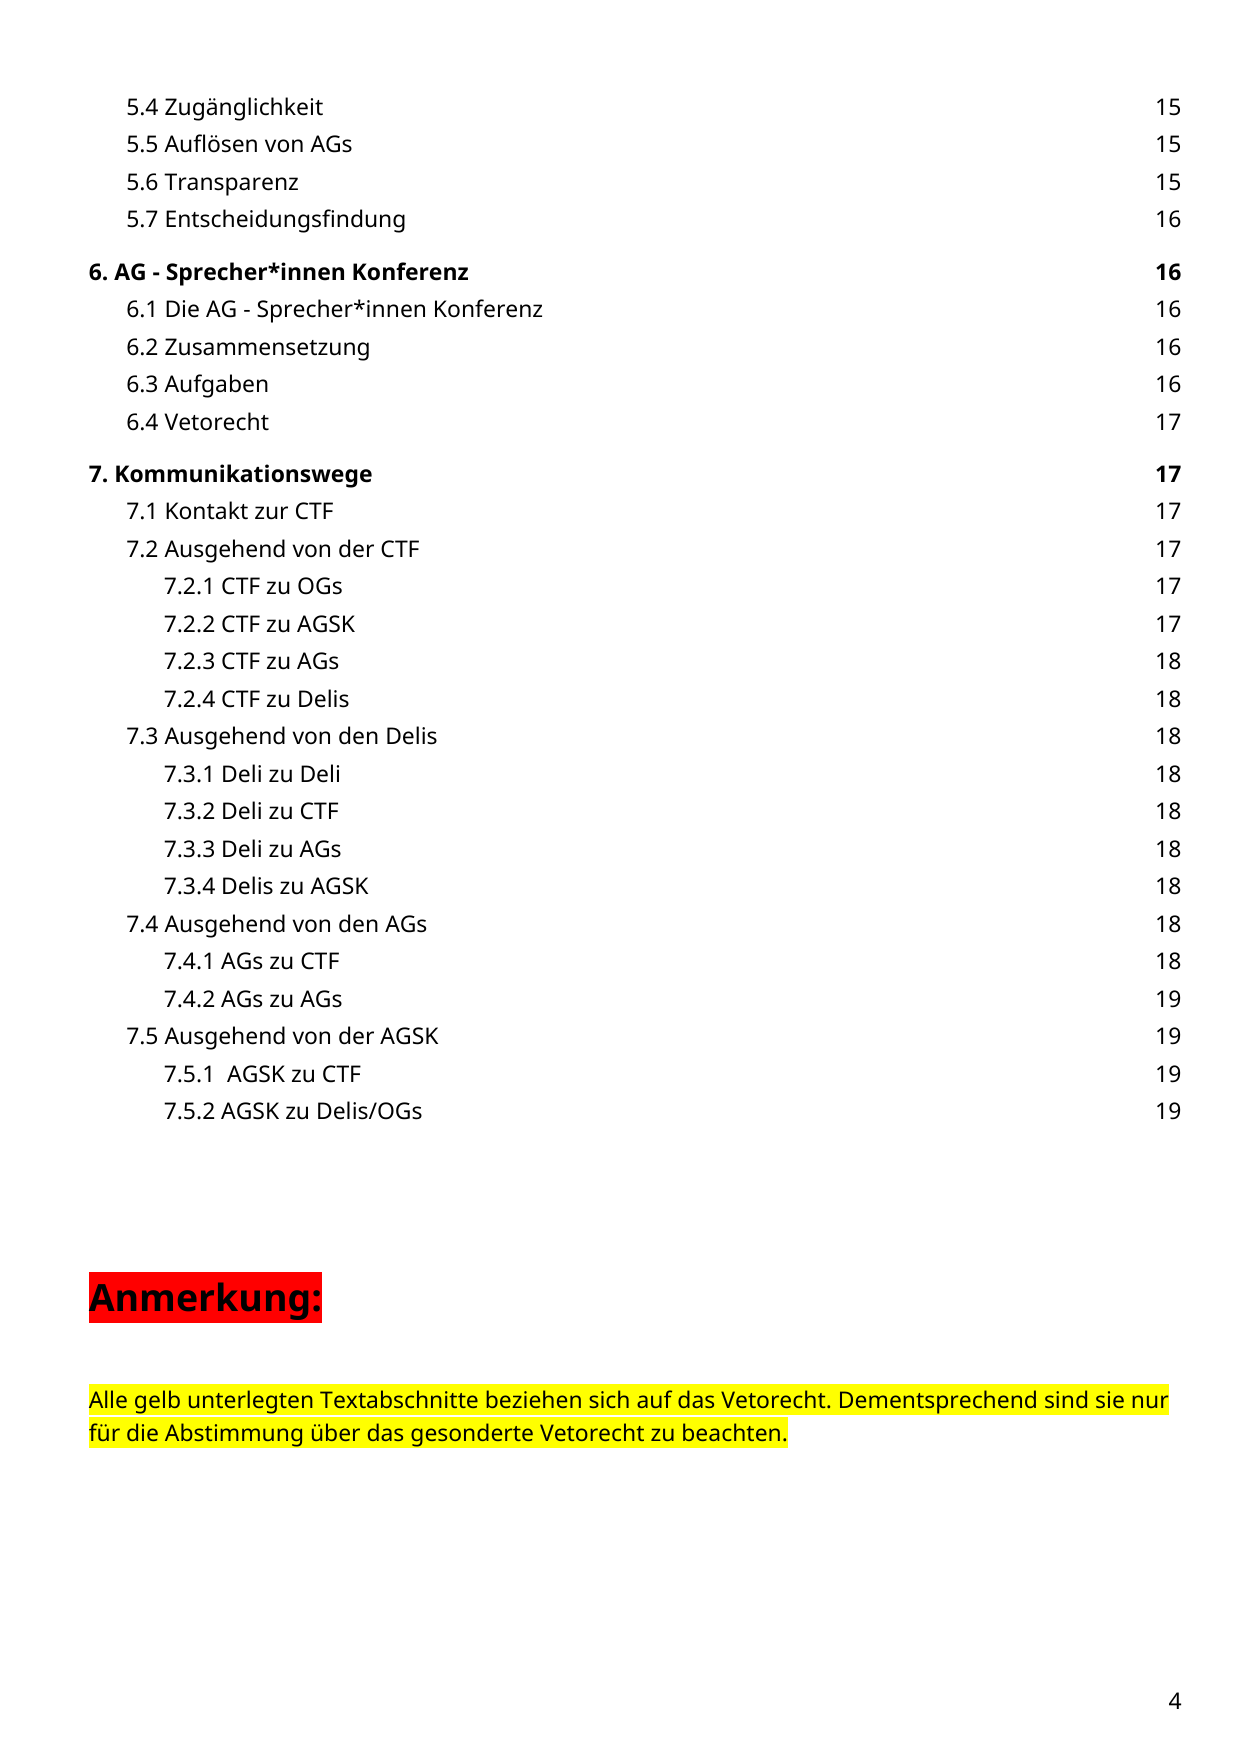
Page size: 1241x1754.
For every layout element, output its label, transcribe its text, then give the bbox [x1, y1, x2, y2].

text 7.2.2 CTF zu AGSK 17 [163, 608, 1181, 639]
text 7.5 Ausgehend von der AGSK 19 [126, 1020, 1181, 1051]
text 7. Kommunikationswege 17 [88, 458, 1181, 489]
text 7.4.2 AGs zu AGs 19 [163, 983, 1181, 1014]
text 7.2 Ausgehend von der CTF 17 [126, 533, 1181, 564]
text 7.3 Ausgehend von den Delis 18 [126, 720, 1181, 751]
text 7.5.2 AGSK zu Delis/OGs 19 [163, 1095, 1181, 1126]
text 7.4.1 AGs zu CTF 18 [163, 945, 1181, 976]
text 7.3.3 Deli zu AGs 18 [163, 833, 1181, 864]
text 7.3.4 Delis zu AGSK 18 [163, 870, 1181, 901]
text 5.4 Zugänglichkeit 15 [126, 91, 1181, 122]
text 5.7 Entscheidungsfindung 16 [126, 203, 1181, 235]
text 6.1 Die AG - Sprecher*innen Konferenz 16 [126, 293, 1181, 324]
text 7.5.1 AGSK zu CTF 19 [163, 1058, 1181, 1089]
text 5.5 Auflösen von AGs 15 [126, 128, 1181, 160]
text 6. AG - Sprecher*innen Konferenz 16 [88, 256, 1181, 287]
text 6.3 Aufgaben 16 [126, 368, 1181, 399]
text 6.2 Zusammensetzung 16 [126, 331, 1181, 362]
text Anmerkung: [88, 1272, 1181, 1323]
text 6.4 Vetorecht 17 [126, 406, 1181, 437]
text Alle gelb unterlegten Textabschnitte beziehen sich auf das Vetorecht. Dementsprechend sind sie nur für die Abstimmung über das gesonderte Vetorecht zu beachten. [88, 1384, 1181, 1448]
text 7.2.3 CTF zu AGs 18 [163, 645, 1181, 676]
text 7.4 Ausgehend von den AGs 18 [126, 908, 1181, 939]
text 5.6 Transparenz 15 [126, 166, 1181, 197]
text 7.3.1 Deli zu Deli 18 [163, 758, 1181, 789]
text 7.2.1 CTF zu OGs 17 [163, 570, 1181, 601]
text 7.2.4 CTF zu Delis 18 [163, 683, 1181, 714]
text 7.3.2 Deli zu CTF 18 [163, 795, 1181, 826]
text 7.1 Kontakt zur CTF 17 [126, 495, 1181, 526]
